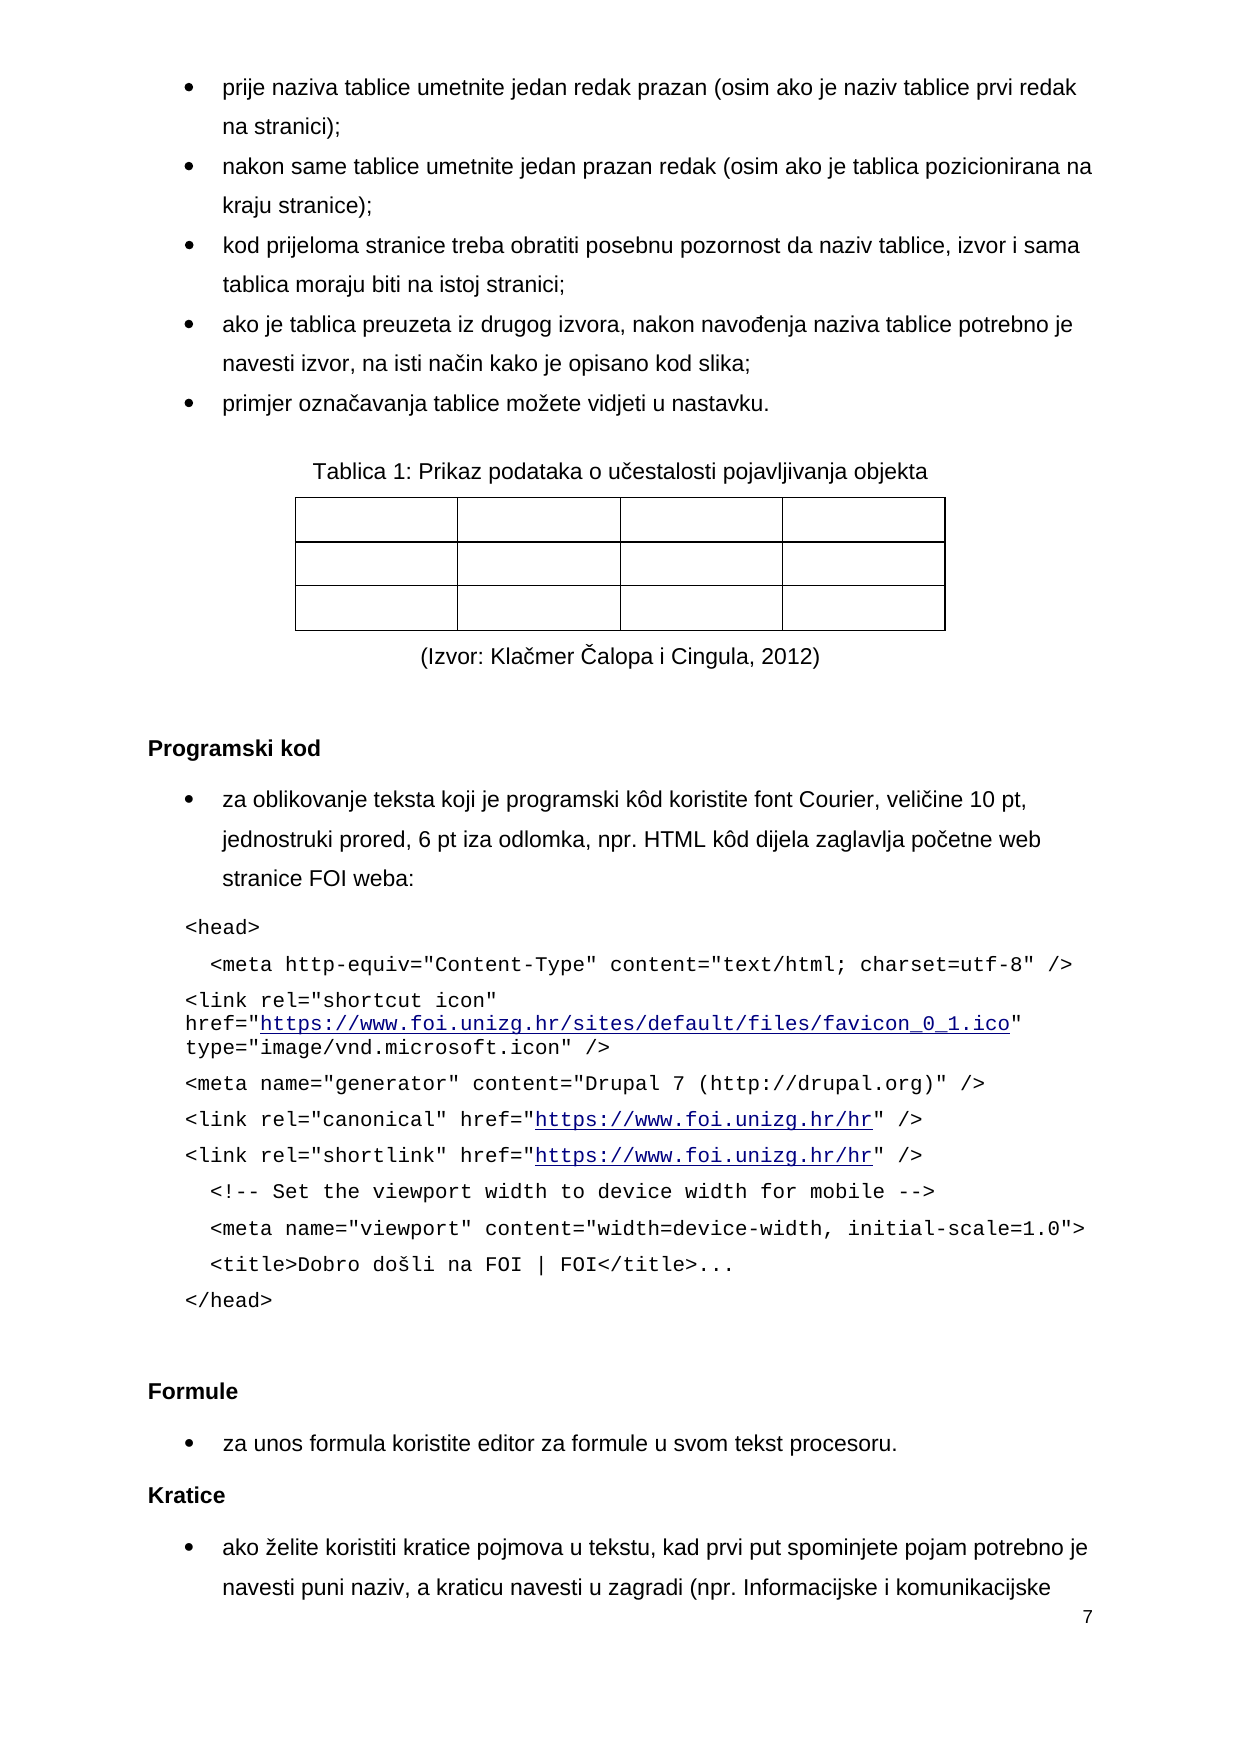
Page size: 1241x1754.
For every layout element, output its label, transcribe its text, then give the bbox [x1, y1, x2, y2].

list prije naziva tablice umetnite jedan redak prazan (osim ako je naziv tablice prvi redak na stranici); [185, 74, 1093, 139]
text <link rel="shortcut icon" href="https://www.foi.unizg.hr/sites/default/files/favicon_0_1.ico" type="image/vnd.microsoft.icon" /> [185, 990, 1093, 1061]
text <meta http-equiv="Content-Type" content="text/html; charset=utf-8" /> [185, 953, 1093, 977]
text Formule [148, 1378, 1093, 1404]
table_header [621, 498, 782, 541]
table_cell [296, 543, 457, 585]
text <meta name="generator" content="Drupal 7 (http://drupal.org)" /> [185, 1073, 1093, 1097]
text <title>Dobro došli na FOI | FOI</title>... [185, 1254, 1093, 1277]
text Programski kod [148, 734, 1093, 761]
table_cell [458, 586, 620, 629]
table_cell [783, 586, 944, 629]
text (Izvor: Klačmer Čalopa i Cingula, 2012) [148, 643, 1093, 669]
text <!-- Set the viewport width to device width for mobile --> [185, 1182, 1093, 1205]
table_cell [783, 543, 944, 585]
text <meta name="viewport" content="width=device-width, initial-scale=1.0"> [185, 1218, 1093, 1241]
table_cell [621, 543, 782, 585]
text <link rel="shortlink" href="https://www.foi.unizg.hr/hr" /> [185, 1145, 1093, 1169]
list za oblikovanje teksta koji je programski kôd koristite font Courier, veličine 10 pt, jednostruki prored, 6 pt iza odlomka, npr. HTML kôd dijela zaglavlja početne web stranice FOI weba: [185, 786, 1093, 892]
table_cell [296, 586, 457, 629]
list primjer označavanja tablice možete vidjeti u nastavku. [185, 389, 1093, 416]
text </head> [185, 1290, 1093, 1314]
list ako je tablica preuzeta iz drugog izvora, nakon navođenja naziva tablice potrebno je navesti izvor, na isti način kako je opisano kod slika; [185, 311, 1093, 376]
table_header [783, 498, 944, 541]
table_cell [621, 586, 782, 629]
list kod prijeloma stranice treba obratiti posebnu pozornost da naziv tablice, izvor i sama tablica moraju biti na istoj stranici; [185, 232, 1093, 297]
table_cell [458, 543, 620, 585]
list nakon same tablice umetnite jedan prazan redak (osim ako je tablica pozicionirana na kraju stranice); [185, 153, 1093, 218]
table_header [458, 498, 620, 541]
list ako želite koristiti kratice pojmova u tekstu, kad prvi put spominjete pojam potrebno je navesti puni naziv, a kraticu navesti u zagradi (npr. Informacijske i komunikacijske [185, 1534, 1093, 1600]
text <head> [185, 917, 1093, 941]
table_header [296, 498, 457, 541]
text <link rel="canonical" href="https://www.foi.unizg.hr/hr" /> [185, 1109, 1093, 1133]
list za unos formula koristite editor za formule u svom tekst procesoru. [185, 1430, 1093, 1456]
text Tablica 1: Prikaz podataka o učestalosti pojavljivanja objekta [148, 458, 1093, 484]
text Kratice [148, 1482, 1093, 1508]
